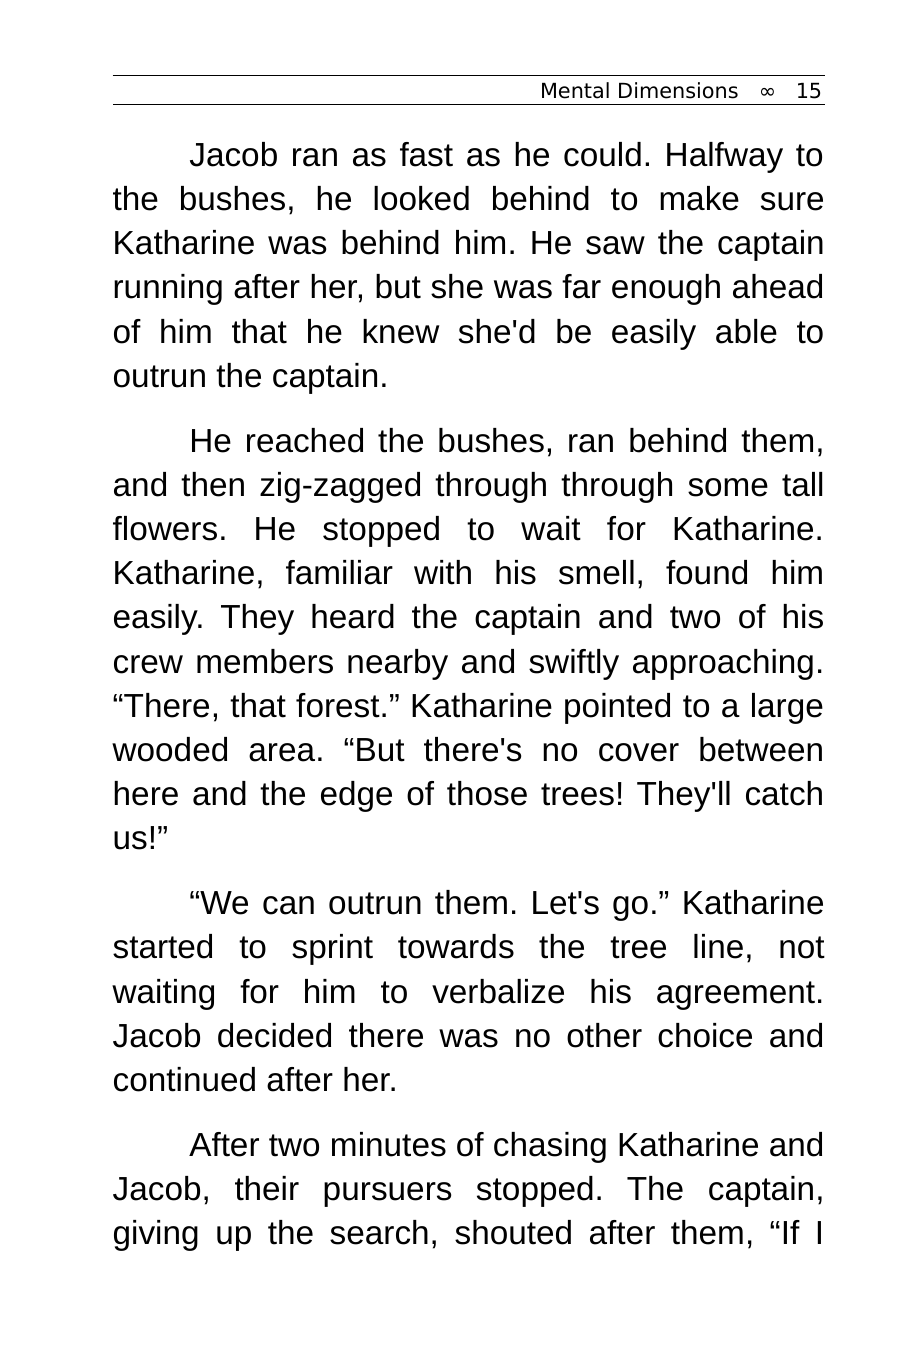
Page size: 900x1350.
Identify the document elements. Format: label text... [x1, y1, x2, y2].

text “We can outrun them. Let's go.” Katharine started to sprint towards the tree line, not waiting for him to verbalize his agreement. Jacob decided there was no other choice and continued after her. [112, 883, 825, 1098]
text Jacob ran as fast as he could. Halfway to the bushes, he looked behind to make sure Katharine was behind him. He saw the captain running after her, but she was far enough ahead of him that he knew she'd be easily able to outrun the captain. [112, 135, 825, 394]
text He reached the bushes, ran behind them, and then zig-zagged through through some tall flowers. He stopped to wait for Katharine. Katharine, familiar with his smell, found him easily. They heard the captain and two of his crew members nearby and swiftly approaching. “There, that forest.” Katharine pointed to a large wooded area. “But there's no cover between here and the edge of those trees! They'll catch us!” [112, 421, 825, 857]
text After two minutes of chasing Katharine and Jacob, their pursuers stopped. The captain, giving up the search, shouted after them, “If I [112, 1125, 825, 1252]
